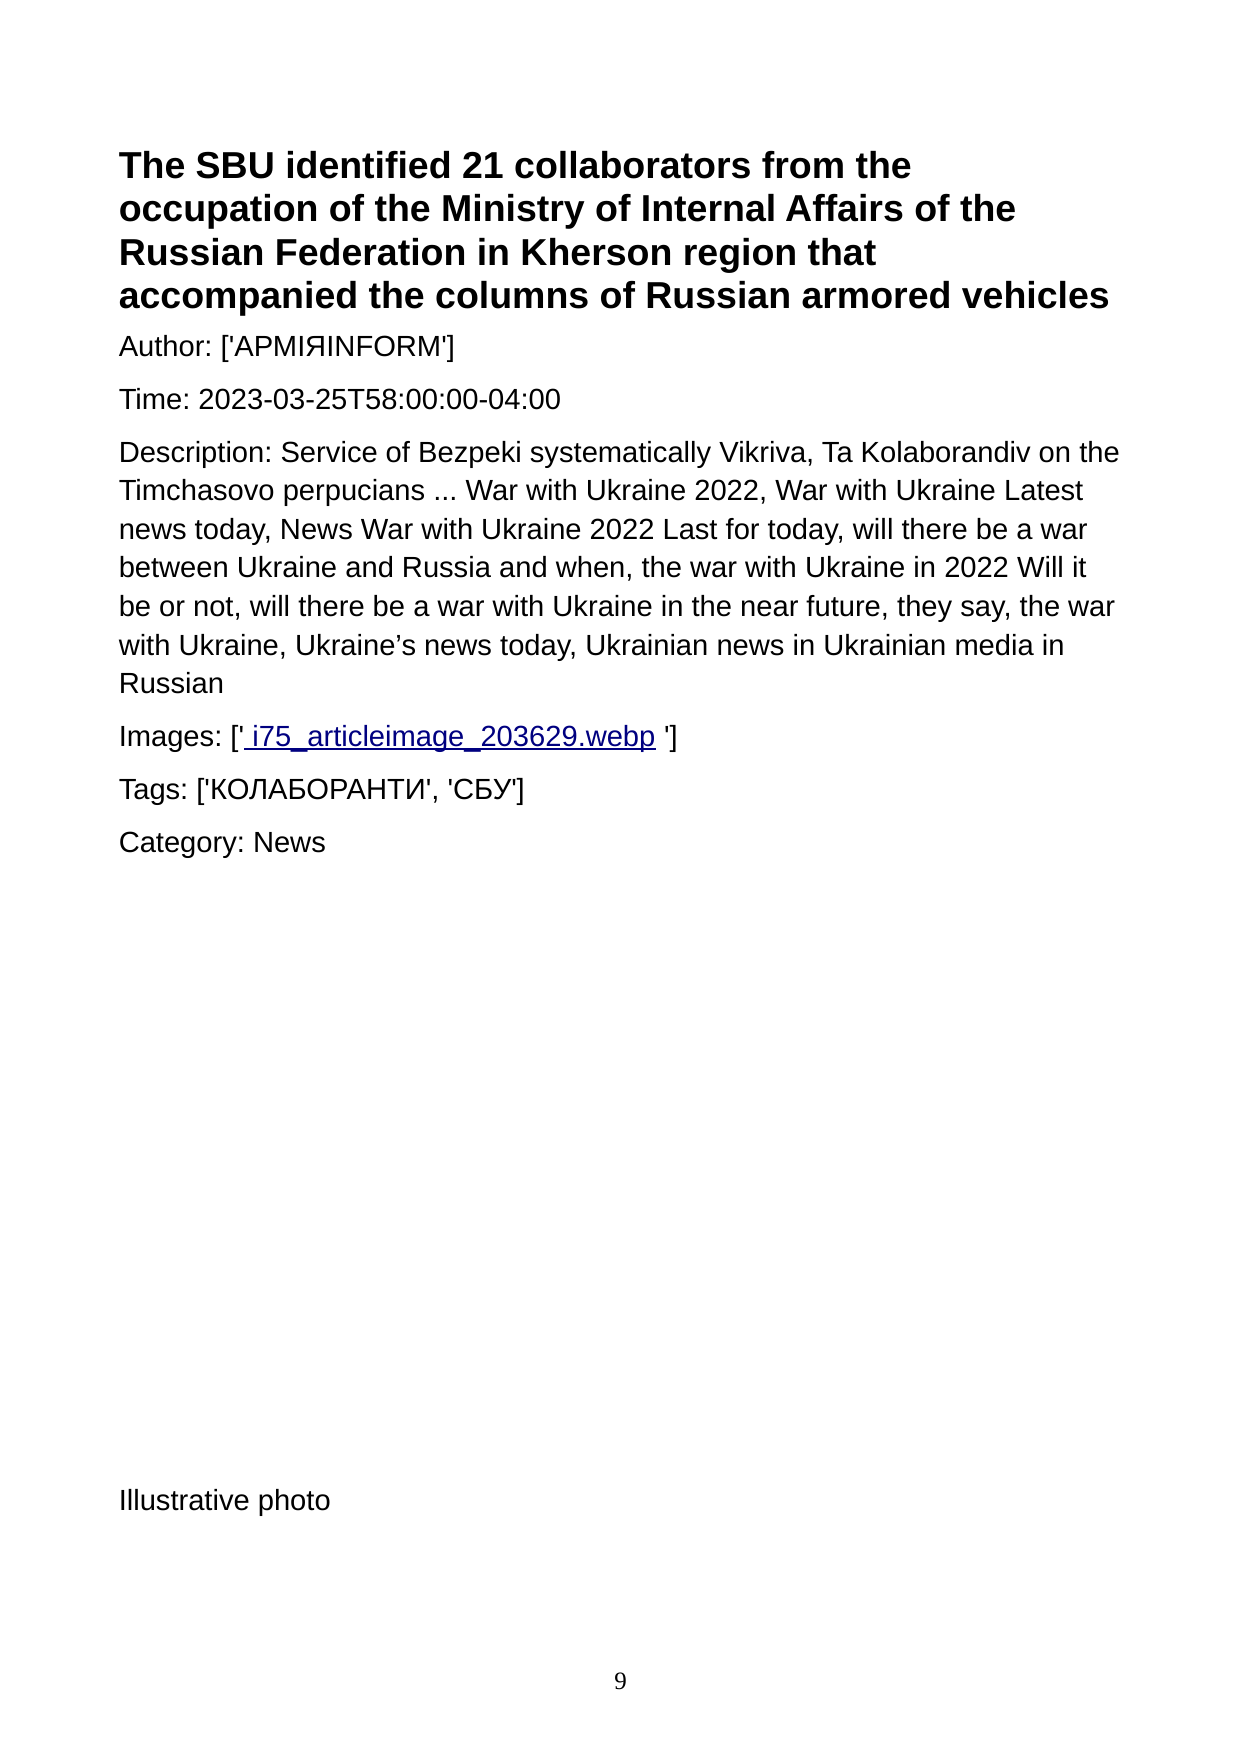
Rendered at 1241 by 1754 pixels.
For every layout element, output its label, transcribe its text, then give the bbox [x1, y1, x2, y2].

text Tags: ['КОЛАБОРАНТИ', 'СБУ'] [118, 772, 1122, 806]
text Author: ['АРМІЯINFORM'] [118, 328, 1122, 362]
subtitle The SBU identified 21 collaborators from the occupation of the Ministry of Internal Affairs of the Russian Federation in Kherson region that accompanied the columns of Russian armored vehicles [118, 143, 1122, 316]
text Illustrative photo [118, 878, 1122, 1516]
text Category: News [118, 825, 1122, 859]
text Images: [' i75_articleimage_203629.webp '] [118, 719, 1122, 753]
text Description: Service of Bezpeki systematically Vikriva, Ta Kolaborandiv on the Timchasovo perpucians ... War with Ukraine 2022, War with Ukraine Latest news today, News War with Ukraine 2022 Last for today, will there be a war between Ukraine and Russia and when, the war with Ukraine in 2022 Will it be or not, will there be a war with Ukraine in the near future, they say, the war with Ukraine, Ukraine’s news today, Ukrainian news in Ukrainian media in Russian [118, 435, 1122, 699]
text Time: 2023-03-25T58:00:00-04:00 [118, 382, 1122, 415]
